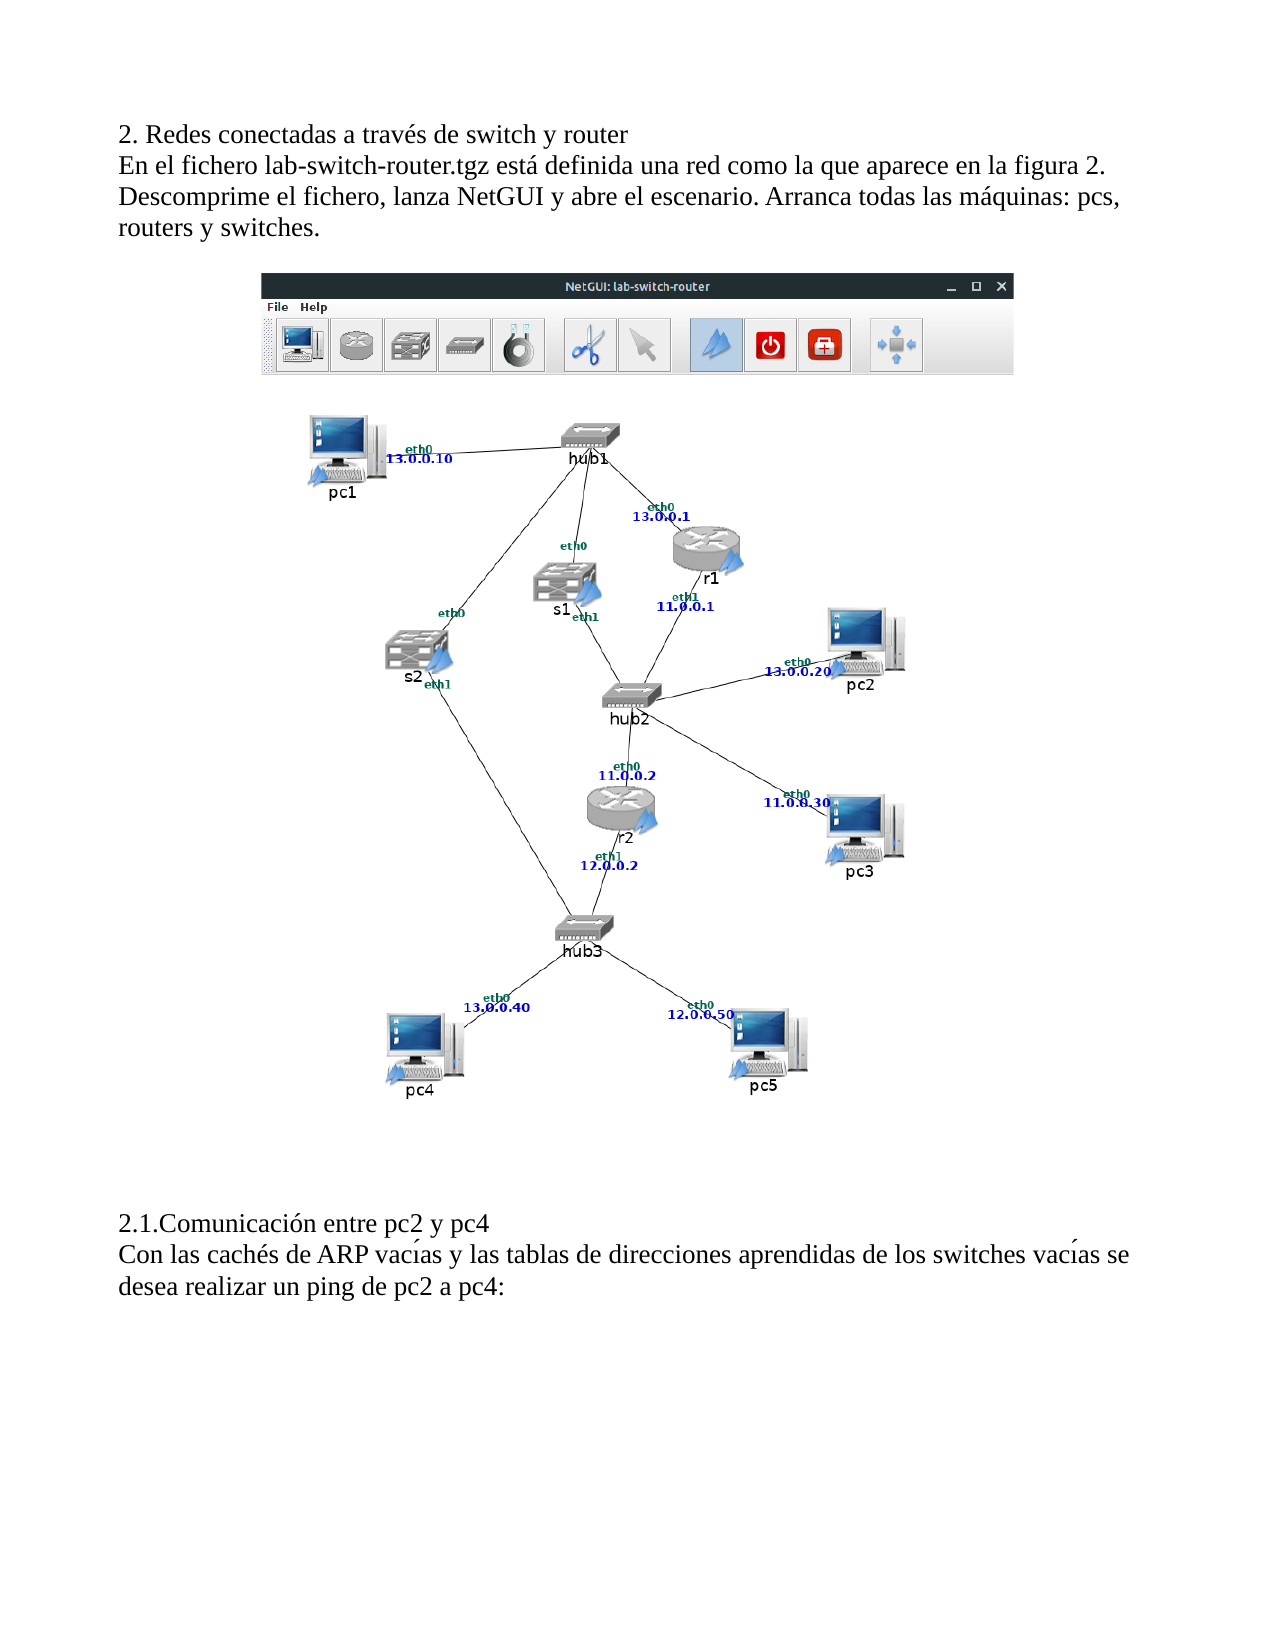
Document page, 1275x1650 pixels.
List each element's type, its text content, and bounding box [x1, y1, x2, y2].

text 2. Redes conectadas a través de switch y router [118, 118, 1157, 149]
text En el fichero lab-switch-router.tgz está definida una red como la que aparece en la figura 2. Descomprime el fichero, lanza NetGUI y abre el escenario. Arranca todas las máquinas: pcs, routers y switches. [118, 149, 1157, 243]
text 2.1.Comunicación entre pc2 y pc4 [118, 1207, 1157, 1238]
picture [261, 273, 1014, 1177]
text Con las cachés de ARP vacı́as y las tablas de direcciones aprendidas de los switches vacı́as se desea realizar un ping de pc2 a pc4: [118, 1238, 1157, 1301]
